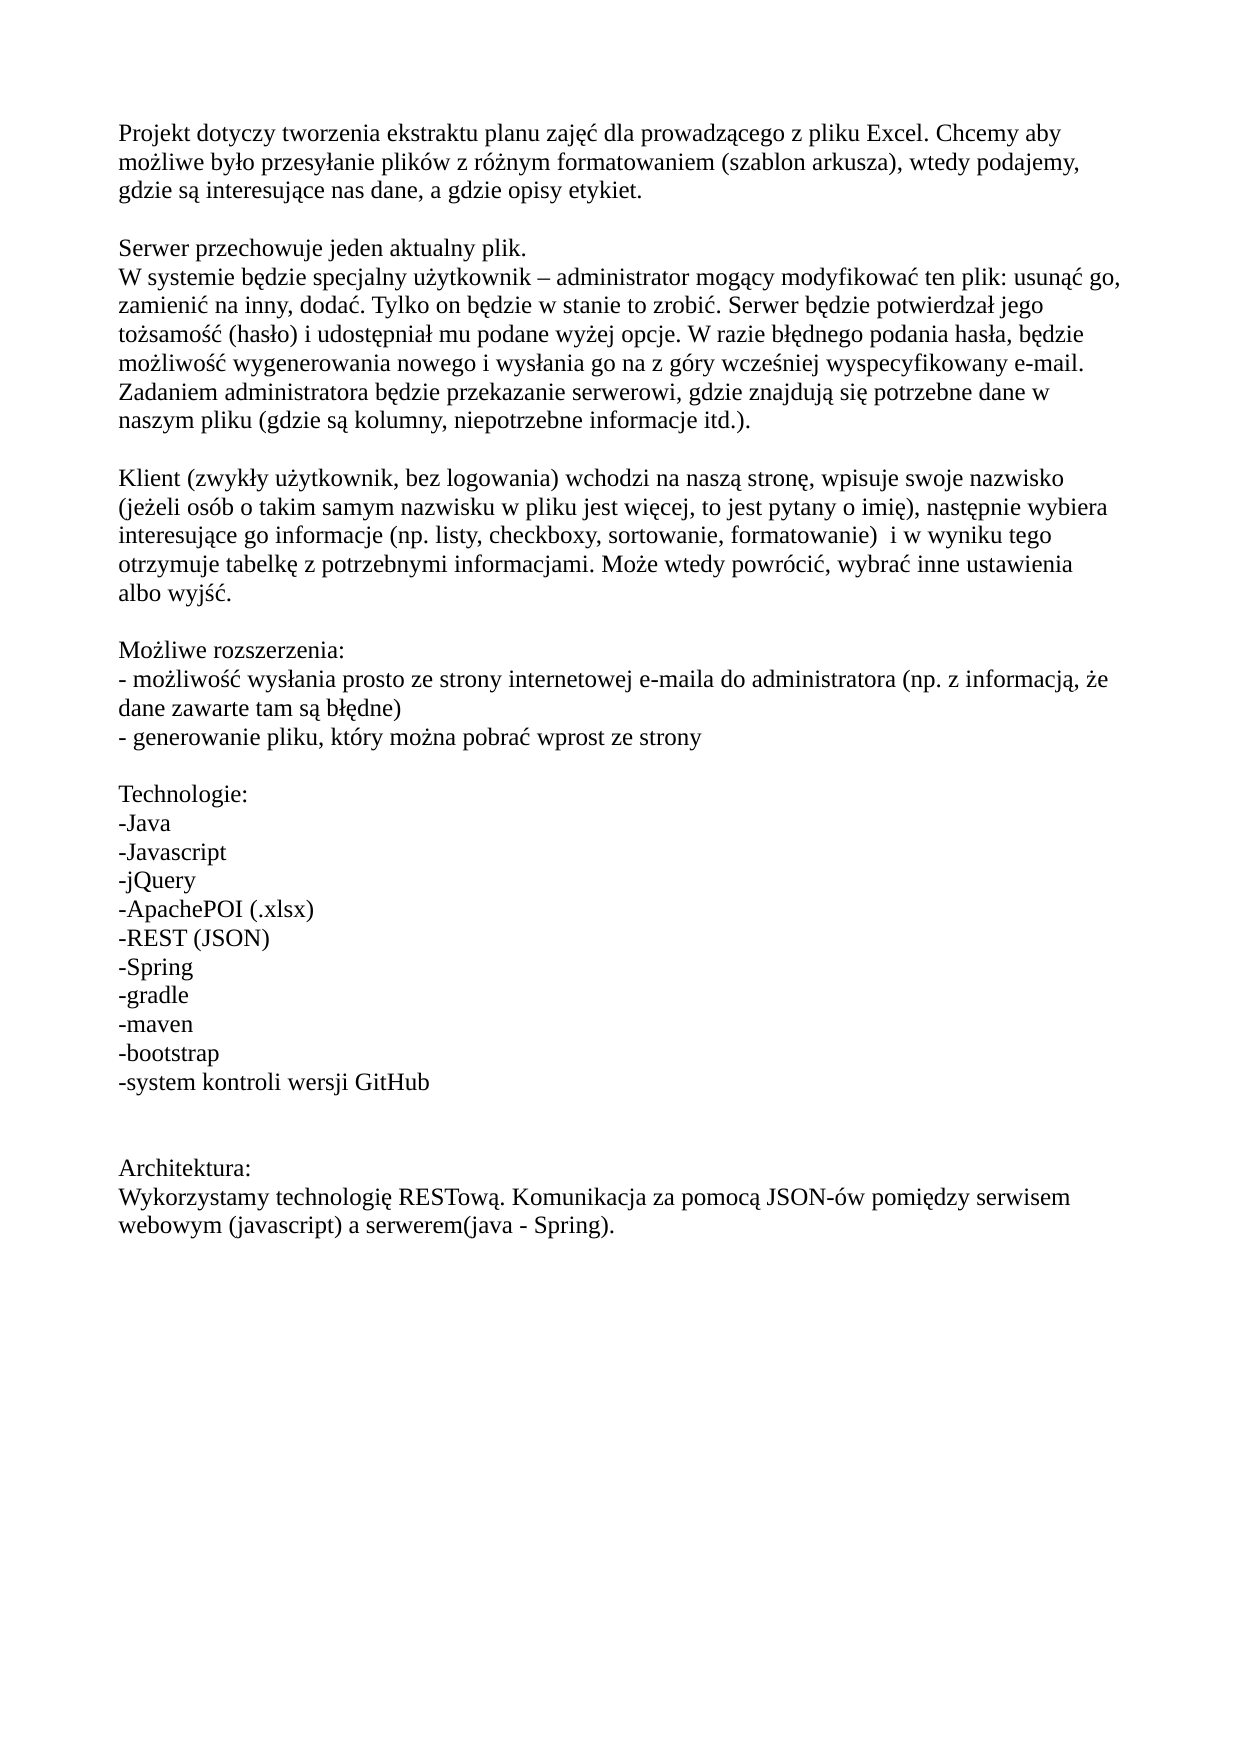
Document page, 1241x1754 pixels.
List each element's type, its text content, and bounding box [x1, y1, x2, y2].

text Serwer przechowuje jeden aktualny plik. [118, 233, 1122, 262]
text W systemie będzie specjalny użytkownik – administrator mogący modyfikować ten plik: usunąć go, zamienić na inny, dodać. Tylko on będzie w stanie to zrobić. Serwer będzie potwierdzał jego tożsamość (hasło) i udostępniał mu podane wyżej opcje. W razie błędnego podania hasła, będzie możliwość wygenerowania nowego i wysłania go na z góry wcześniej wyspecyfikowany e-mail. Zadaniem administratora będzie przekazanie serwerowi, gdzie znajdują się potrzebne dane w naszym pliku (gdzie są kolumny, niepotrzebne informacje itd.). [118, 262, 1122, 434]
text - możliwość wysłania prosto ze strony internetowej e-maila do administratora (np. z informacją, że dane zawarte tam są błędne) [118, 664, 1122, 722]
text -bootstrap [118, 1038, 1122, 1067]
text -maven [118, 1009, 1122, 1038]
text -Javascript [118, 837, 1122, 866]
text Projekt dotyczy tworzenia ekstraktu planu zajęć dla prowadzącego z pliku Excel. Chcemy aby możliwe było przesyłanie plików z różnym formatowaniem (szablon arkusza), wtedy podajemy, gdzie są interesujące nas dane, a gdzie opisy etykiet. [118, 118, 1122, 204]
text - generowanie pliku, który można pobrać wprost ze strony [118, 722, 1122, 751]
text -ApachePOI (.xlsx) [118, 894, 1122, 923]
text Architektura: [118, 1153, 1122, 1182]
text -Spring [118, 952, 1122, 981]
text Wykorzystamy technologię RESTową. Komunikacja za pomocą JSON-ów pomiędzy serwisem webowym (javascript) a serwerem(java - Spring). [118, 1182, 1122, 1239]
text -Java [118, 808, 1122, 837]
text Możliwe rozszerzenia: [118, 636, 1122, 664]
text -system kontroli wersji GitHub [118, 1067, 1122, 1096]
text Klient (zwykły użytkownik, bez logowania) wchodzi na naszą stronę, wpisuje swoje nazwisko (jeżeli osób o takim samym nazwisku w pliku jest więcej, to jest pytany o imię), następnie wybiera interesujące go informacje (np. listy, checkboxy, sortowanie, formatowanie) i w wyniku tego otrzymuje tabelkę z potrzebnymi informacjami. Może wtedy powrócić, wybrać inne ustawienia albo wyjść. [118, 463, 1122, 607]
text Technologie: [118, 779, 1122, 808]
text -jQuery [118, 866, 1122, 894]
text -REST (JSON) [118, 923, 1122, 952]
text -gradle [118, 981, 1122, 1009]
